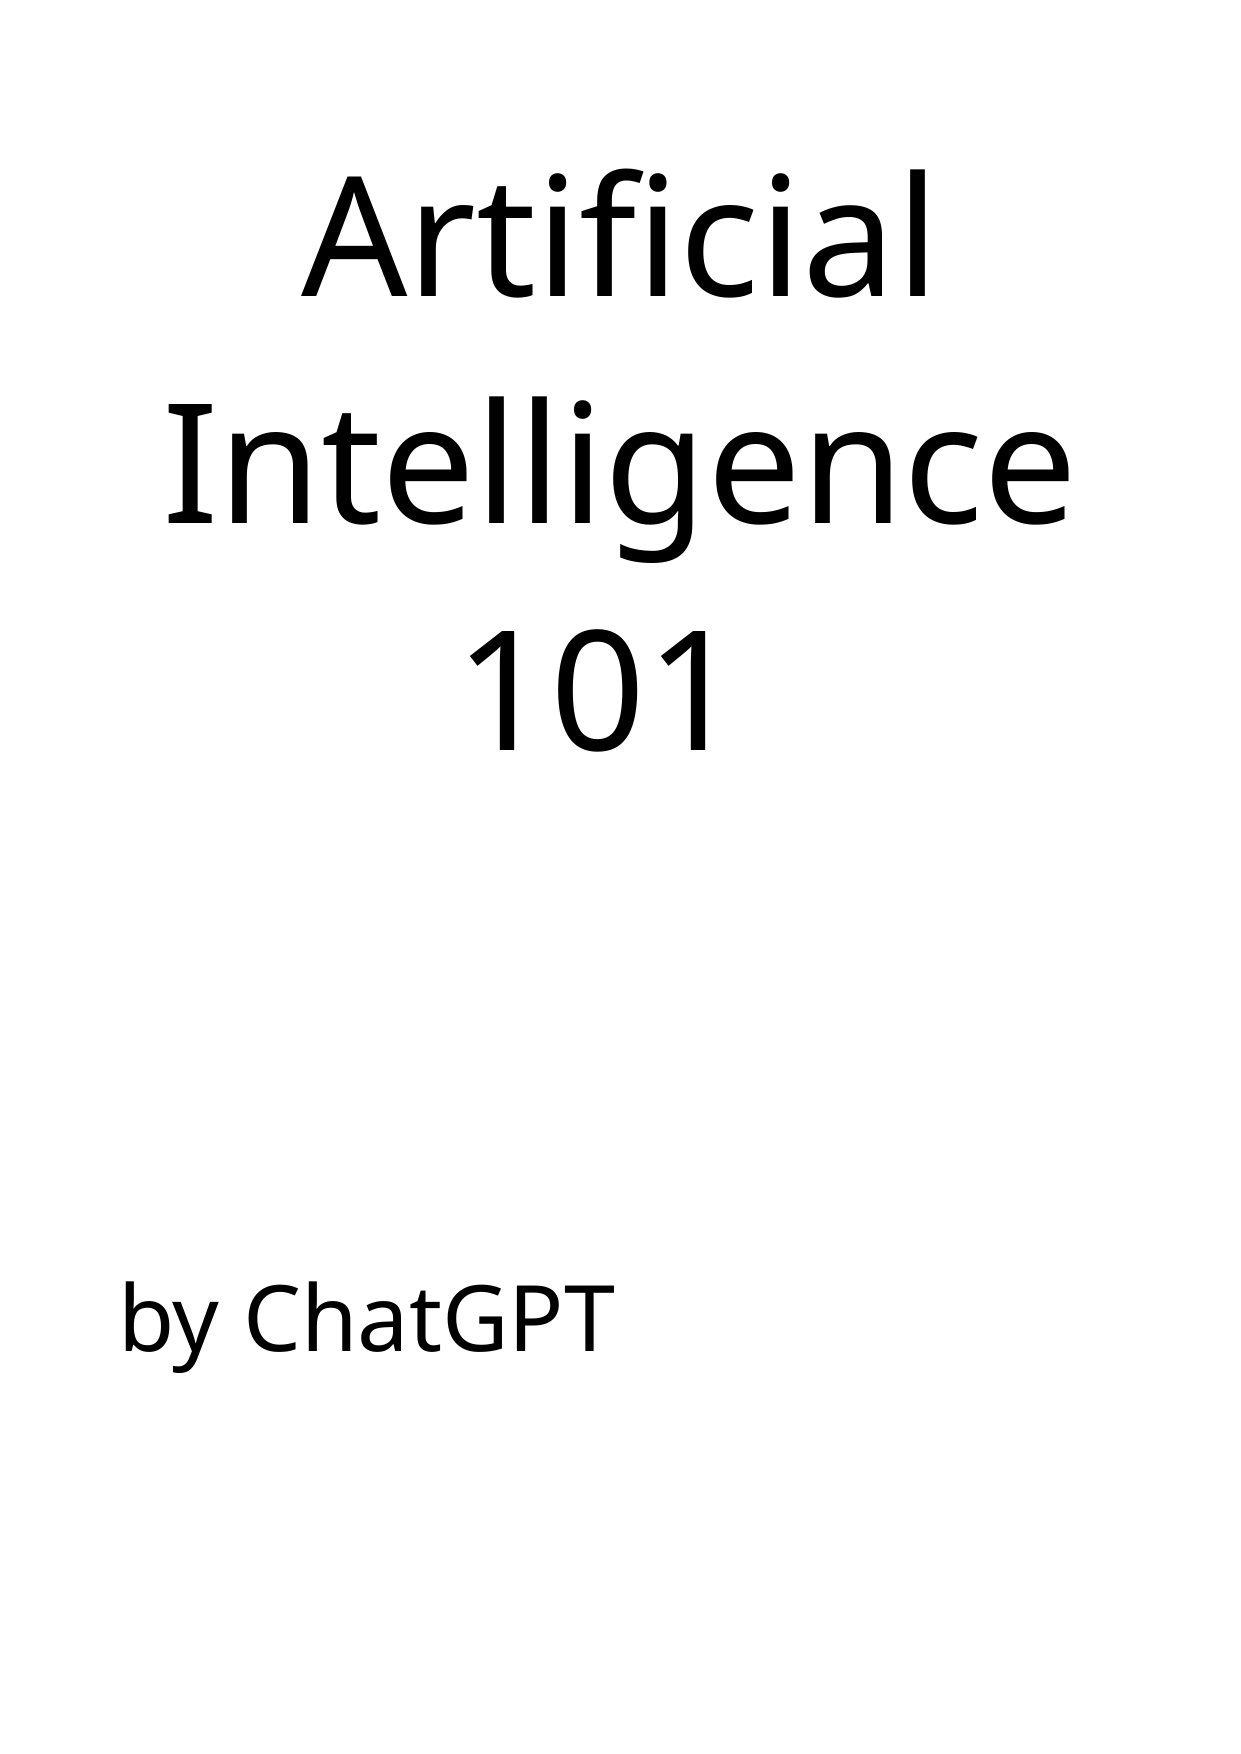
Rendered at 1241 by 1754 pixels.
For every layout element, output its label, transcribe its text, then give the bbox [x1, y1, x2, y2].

text Artificial Intelligence 101 [118, 118, 1122, 799]
text by ChatGPT [118, 1253, 1122, 1378]
